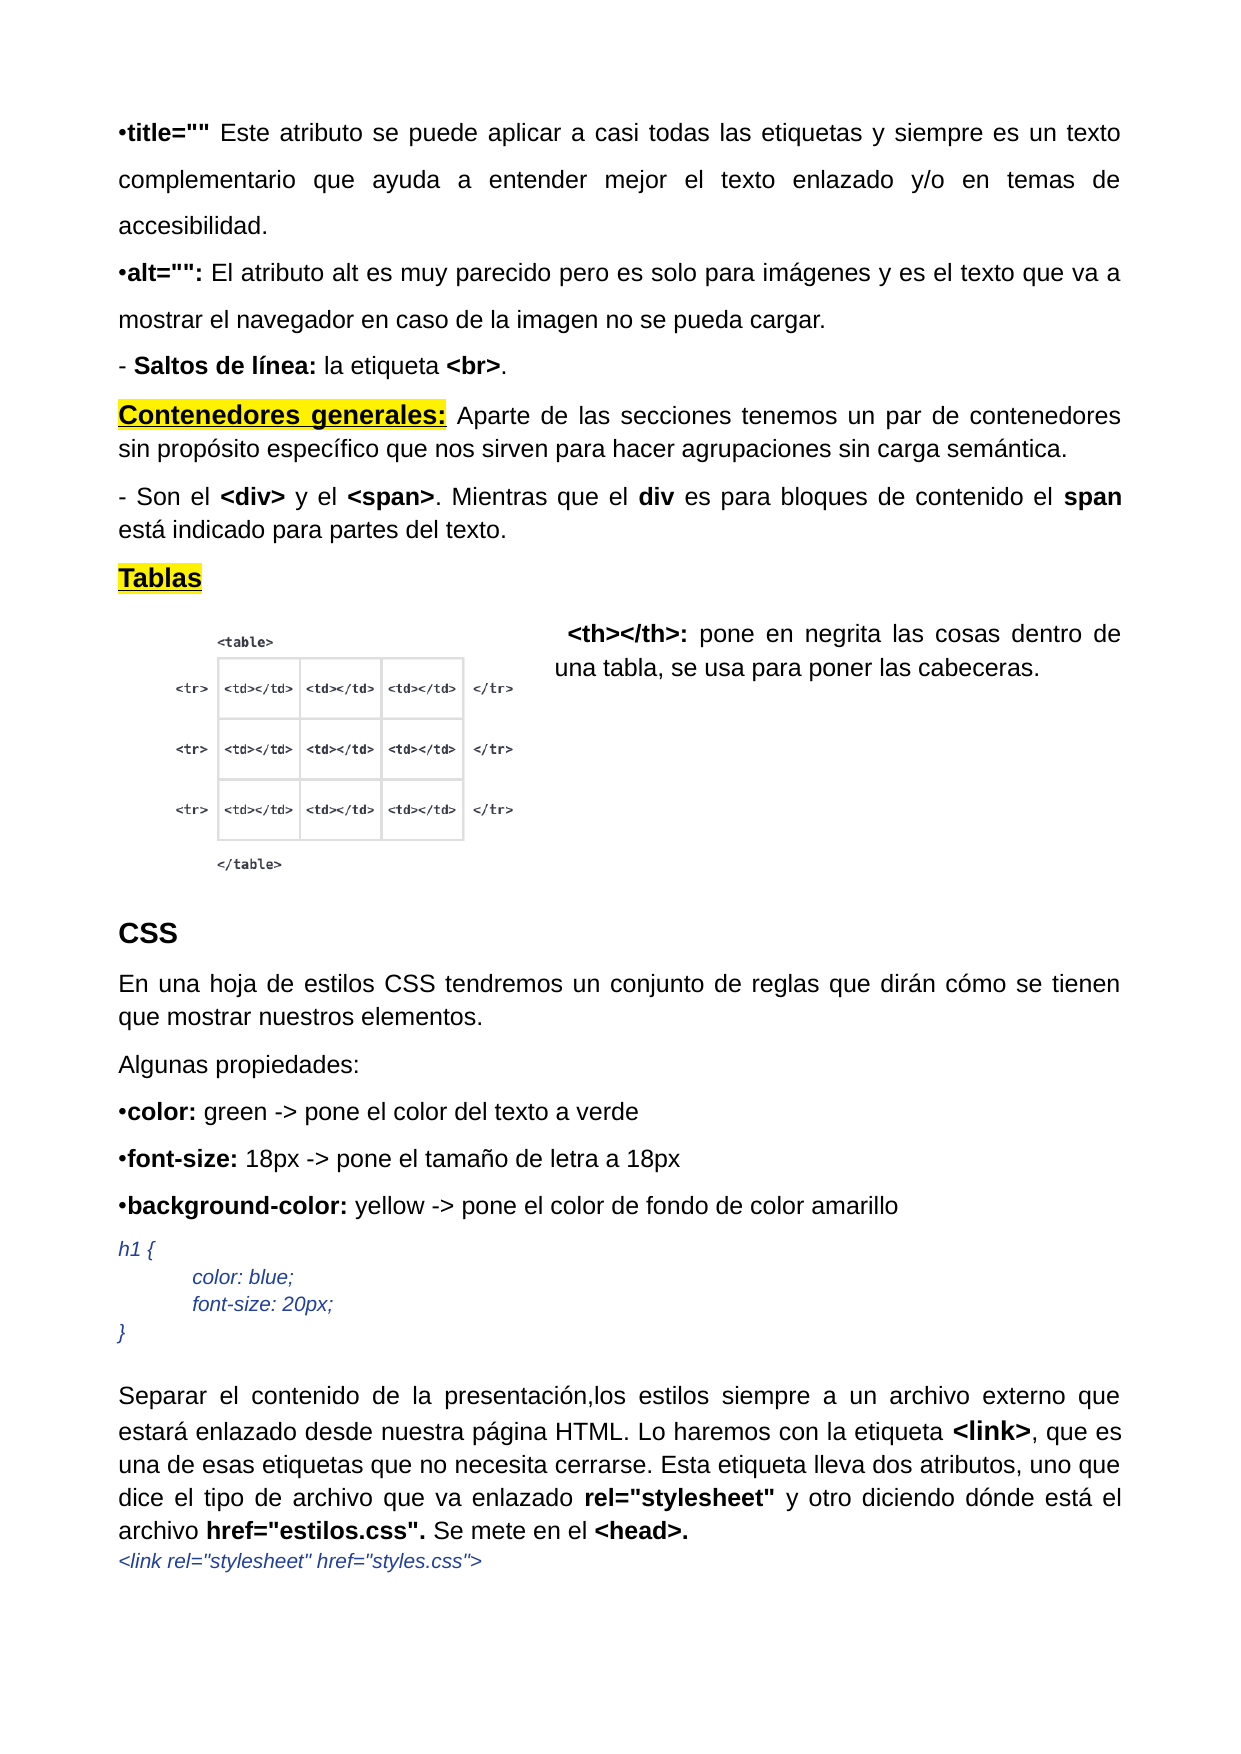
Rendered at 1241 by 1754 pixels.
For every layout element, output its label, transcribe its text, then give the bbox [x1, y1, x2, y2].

text <th></th>: pone en negrita las cosas dentro de una tabla, se usa para poner las cabeceras. [555, 613, 1122, 682]
text } [118, 1320, 1122, 1377]
text color: blue; [118, 1265, 1122, 1289]
text Separar el contenido de la presentación,los estilos siempre a un archivo externo que estará enlazado desde nuestra página HTML. Lo haremos con la etiqueta <link>, que es una de esas etiquetas que no necesita cerrarse. Esta etiqueta lleva dos atributos, uno que dice el tipo de archivo que va enlazado rel="stylesheet" y otro diciendo dónde está el archivo href="estilos.css". Se mete en el <head>. [118, 1381, 1122, 1545]
text font-size: 20px; [118, 1292, 1122, 1316]
picture [134, 601, 555, 904]
list color: green -> pone el color del texto a verde [118, 1097, 1122, 1126]
list background-color: yellow -> pone el color de fondo de color amarillo [118, 1191, 1122, 1219]
text - Son el <div> y el <span>. Mientras que el div es para bloques de contenido el span está indicado para partes del texto. [118, 482, 1122, 544]
text CSS [118, 916, 1122, 949]
text Contenedores generales: Aparte de las secciones tenemos un par de contenedores sin propósito específico que nos sirven para hacer agrupaciones sin carga semántica. [118, 399, 1122, 463]
list - Saltos de línea: la etiqueta <br>. [118, 351, 1122, 380]
text Algunas propiedades: [118, 1050, 1122, 1078]
list title="" Este atributo se puede aplicar a casi todas las etiquetas y siempre es un texto complementario que ayuda a entender mejor el texto enlazado y/o en temas de accesibilidad. [118, 118, 1122, 240]
text h1 { [118, 1237, 1122, 1261]
text Tablas [118, 562, 1122, 594]
list alt="": El atributo alt es muy parecido pero es solo para imágenes y es el texto que va a mostrar el navegador en caso de la imagen no se pueda cargar. [118, 258, 1122, 333]
text <link rel="stylesheet" href="styles.css"> [118, 1549, 1122, 1573]
list font-size: 18px -> pone el tamaño de letra a 18px [118, 1144, 1122, 1173]
text En una hoja de estilos CSS tendremos un conjunto de reglas que dirán cómo se tienen que mostrar nuestros elementos. [118, 969, 1122, 1031]
